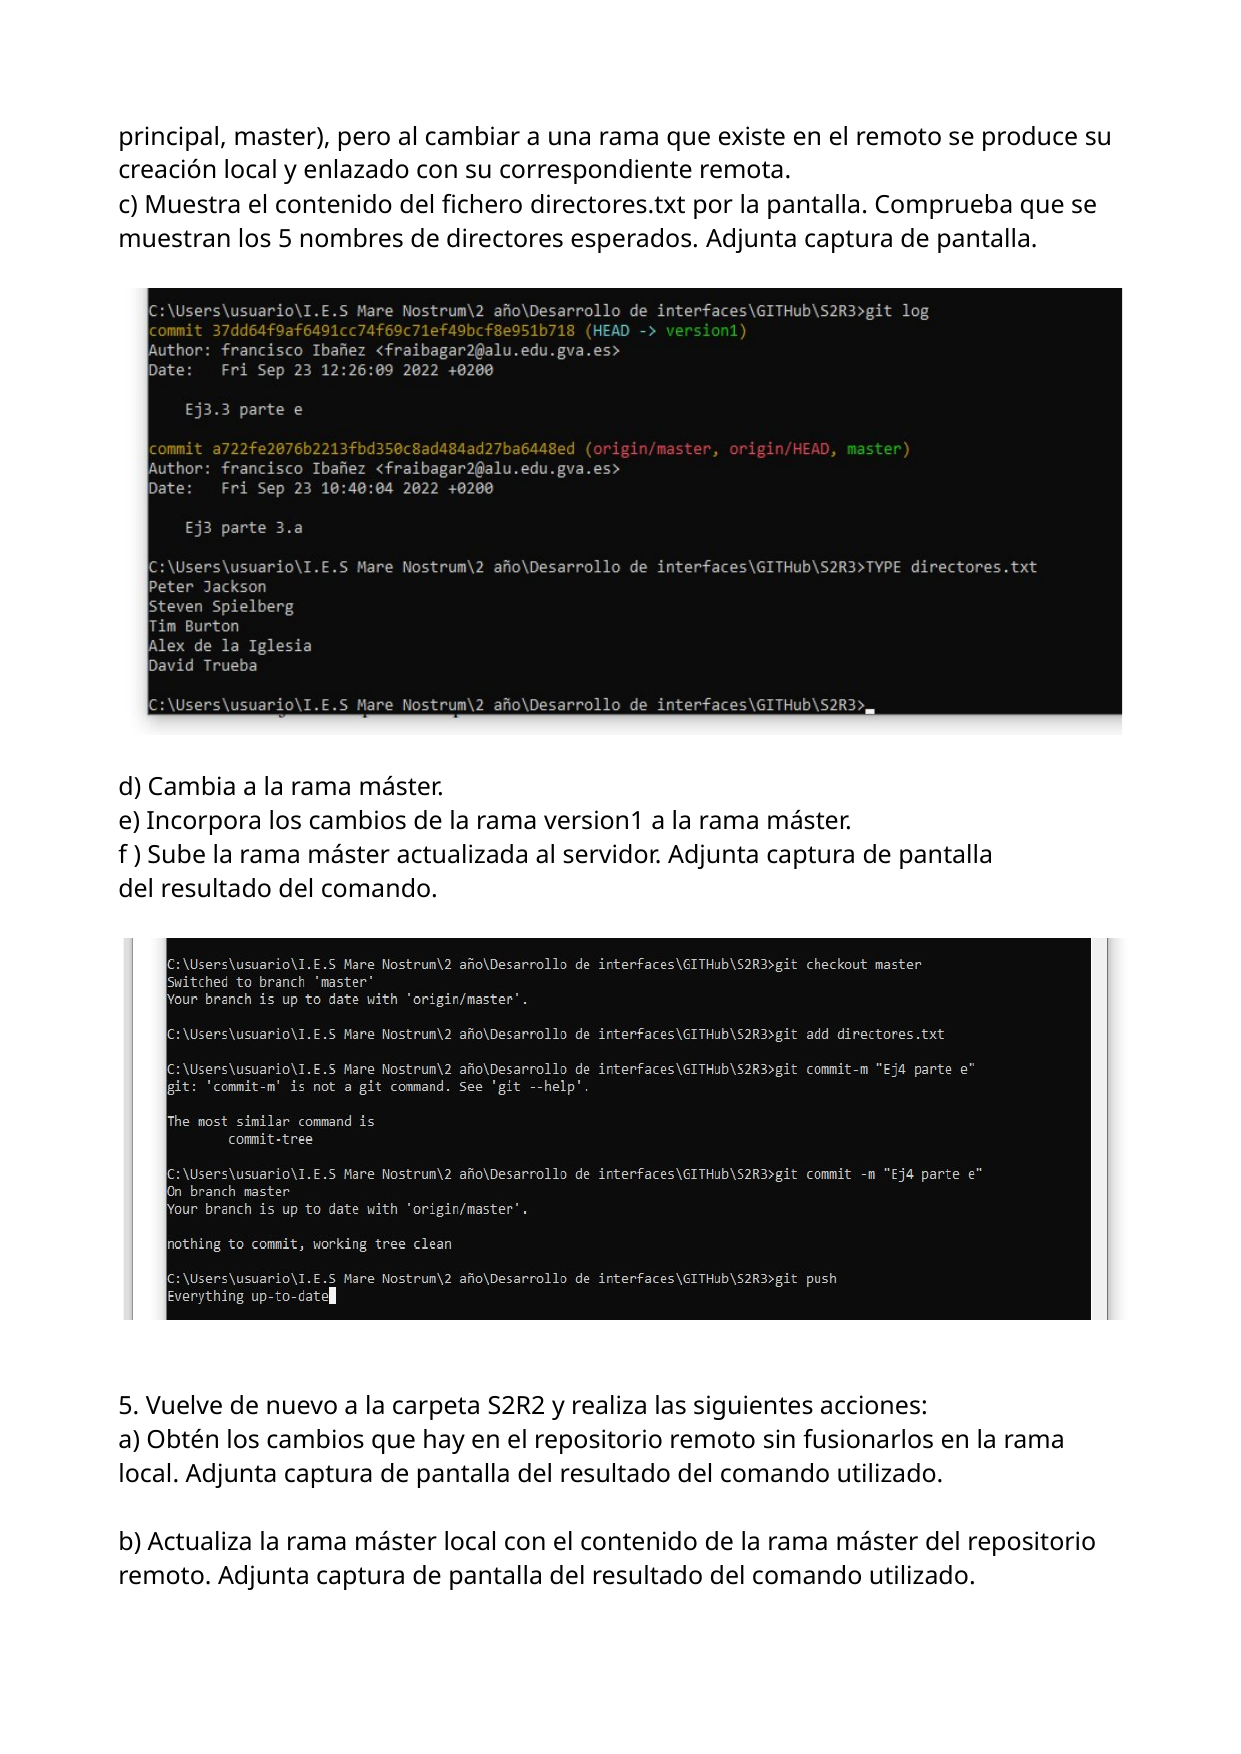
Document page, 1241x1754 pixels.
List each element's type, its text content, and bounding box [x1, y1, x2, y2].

text principal, master), pero al cambiar a una rama que existe en el remoto se produce su creación local y enlazado con su correspondiente remota. [118, 118, 1122, 186]
text b) Actualiza la rama máster local con el contenido de la rama máster del repositorio remoto. Adjunta captura de pantalla del resultado del comando utilizado. [118, 1524, 1122, 1592]
text del resultado del comando. [118, 871, 1122, 905]
text c) Muestra el contenido del fichero directores.txt por la pantalla. Comprueba que se muestran los 5 nombres de directores esperados. Adjunta captura de pantalla. [118, 186, 1122, 254]
text 5. Vuelve de nuevo a la carpeta S2R2 y realiza las siguientes acciones: [118, 1387, 1122, 1422]
picture [118, 288, 1123, 735]
text e) Incorpora los cambios de la rama version1 a la rama máster. [118, 803, 1122, 837]
text a) Obtén los cambios que hay en el repositorio remoto sin fusionarlos en la rama local. Adjunta captura de pantalla del resultado del comando utilizado. [118, 1422, 1122, 1490]
text f ) Sube la rama máster actualizada al servidor. Adjunta captura de pantalla [118, 837, 1122, 871]
text d) Cambia a la rama máster. [118, 769, 1122, 803]
picture [123, 938, 1128, 1320]
